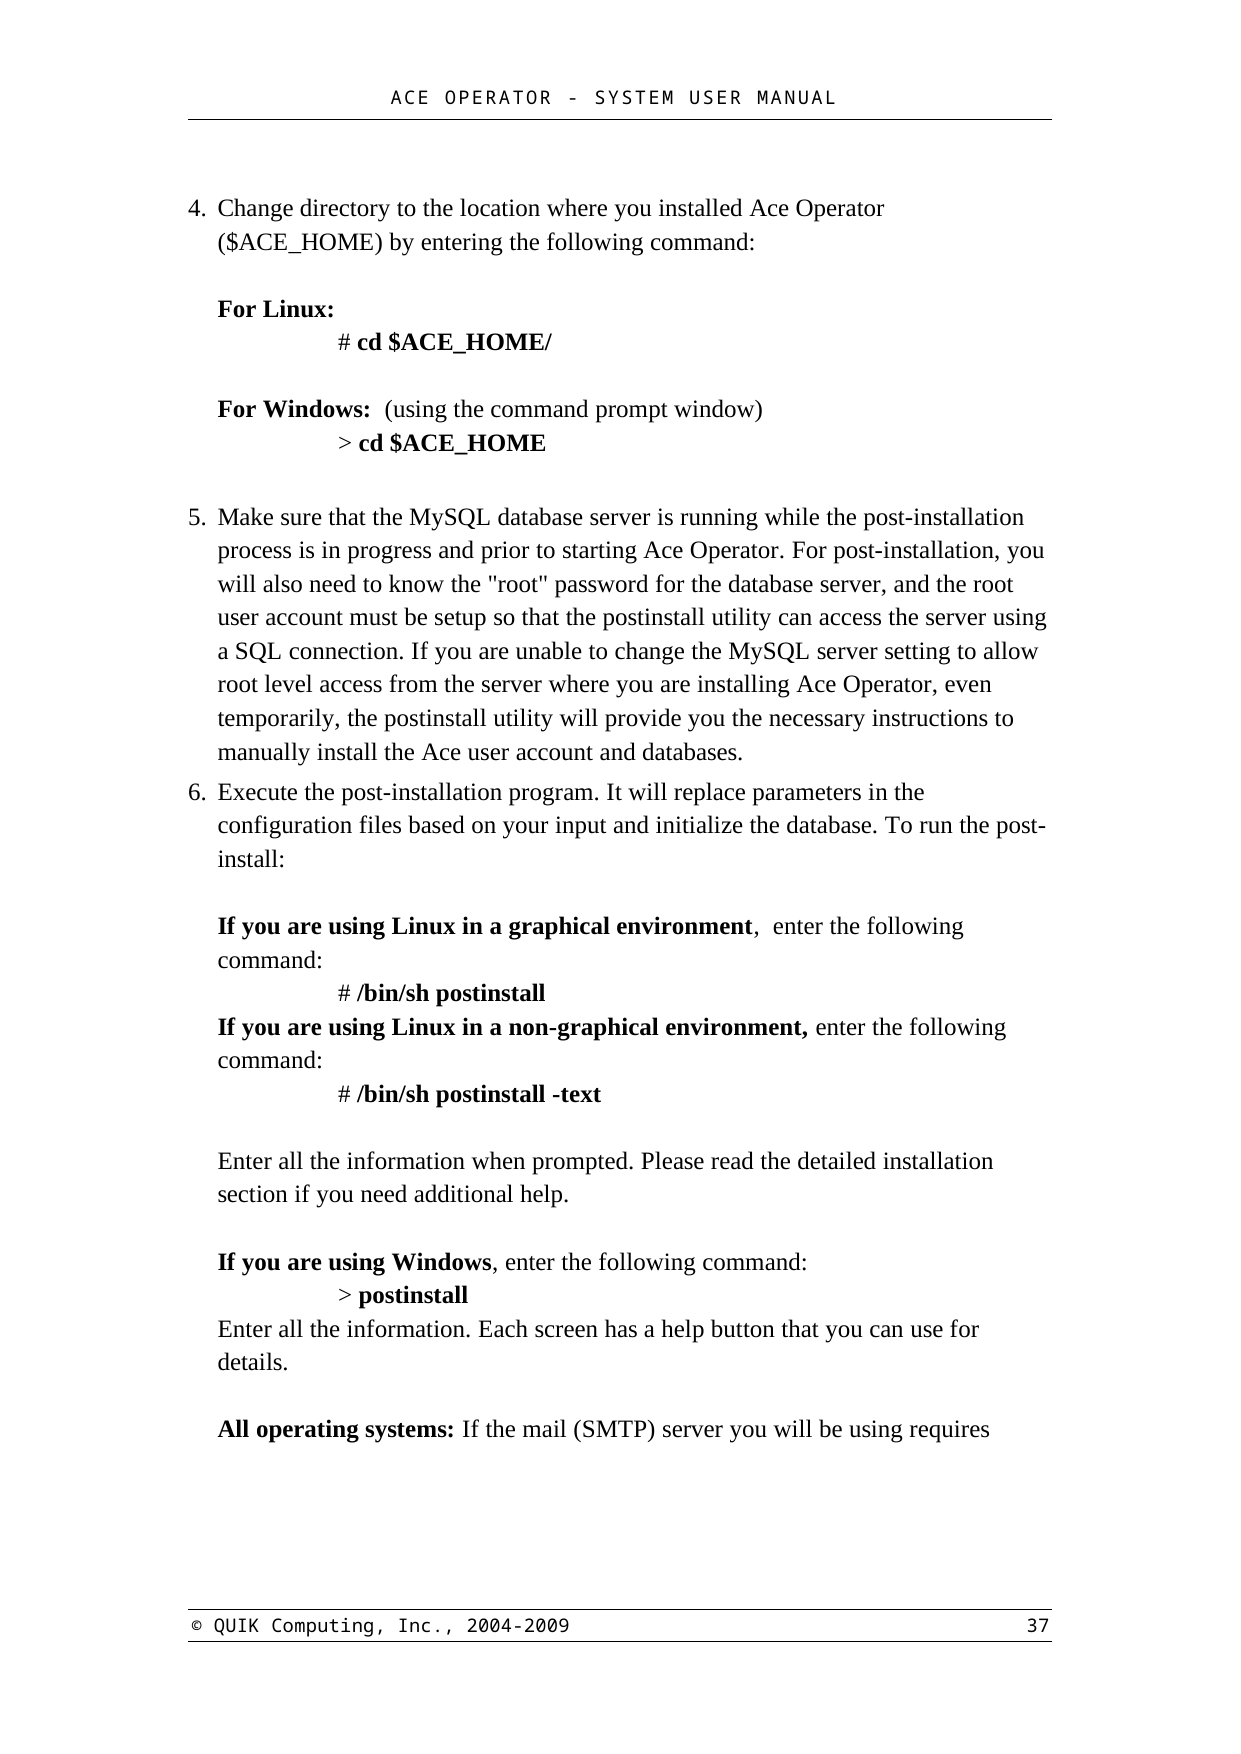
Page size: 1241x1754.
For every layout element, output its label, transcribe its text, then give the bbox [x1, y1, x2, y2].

list Change directory to the location where you installed Ace Operator ($ACE_HOME) by entering the following command: For Linux: # cd $ACE_HOME/ For Windows: (using the command prompt window) > cd $ACE_HOME [188, 194, 1052, 490]
list Execute the post-installation program. It will replace parameters in the configuration files based on your input and initialize the database. To run the post-install: If you are using Linux in a graphical environment, enter the following command: # /bin/sh postinstall If you are using Linux in a non-graphical environment, enter the following command: # /bin/sh postinstall -text Enter all the information when prompted. Please read the detailed installation section if you need additional help. If you are using Windows, enter the following command: > postinstall Enter all the information. Each screen has a help button that you can use for details. All operating systems: If the mail (SMTP) server you will be using requires [188, 778, 1052, 1443]
list Make sure that the MySQL database server is running while the post-installation process is in progress and prior to starting Ace Operator. For post-installation, you will also need to know the "root" password for the database server, and the root user account must be setup so that the postinstall utility can access the server using a SQL connection. If you are unable to change the MySQL server setting to allow root level access from the server where you are installing Ace Operator, even temporarily, the postinstall utility will provide you the necessary instructions to manually install the Ace user account and databases. [188, 503, 1052, 765]
